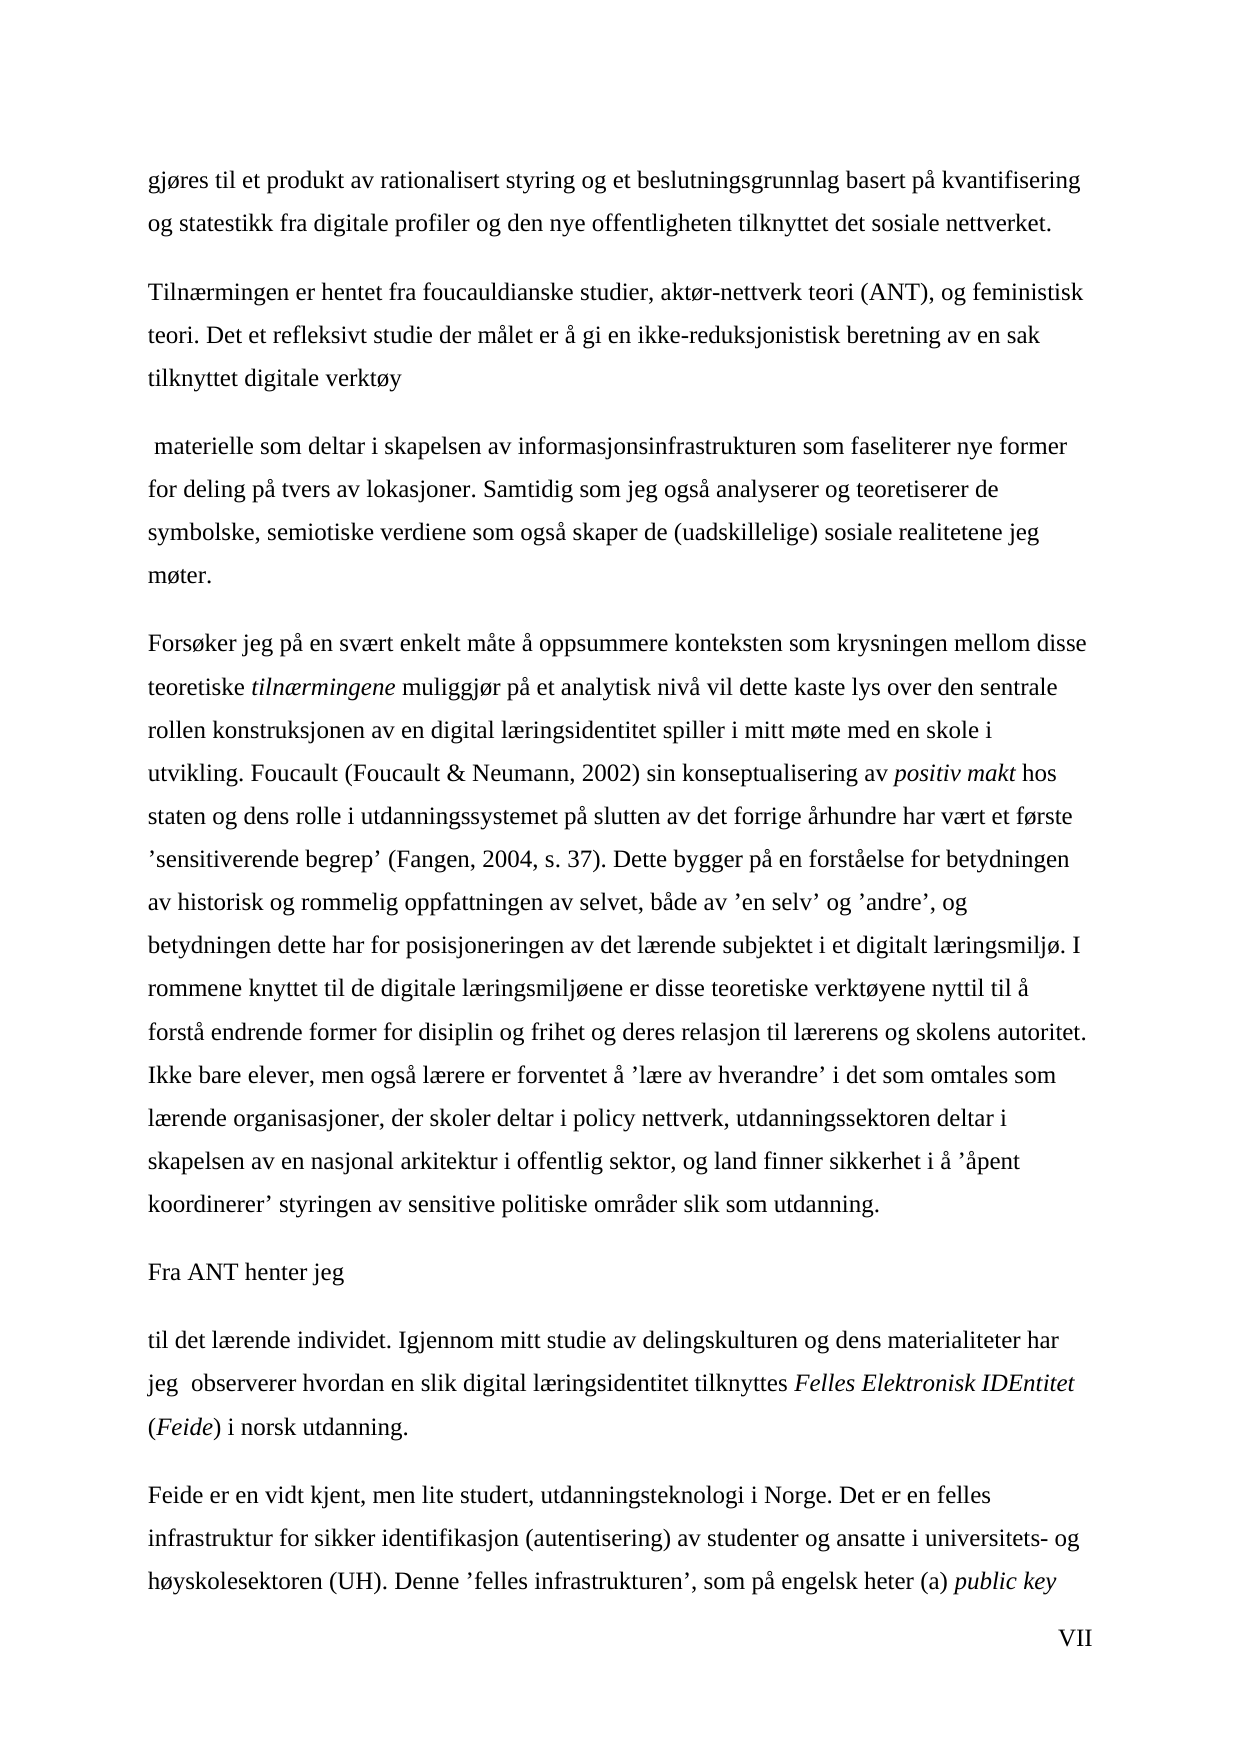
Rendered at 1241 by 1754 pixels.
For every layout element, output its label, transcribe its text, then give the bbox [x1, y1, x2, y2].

text Fra ANT henter jeg [148, 1257, 1092, 1286]
text Forsøker jeg på en svært enkelt måte å oppsummere konteksten som krysningen mellom disse teoretiske tilnærmingene muliggjør på et analytisk nivå vil dette kaste lys over den sentrale rollen konstruksjonen av en digital læringsidentitet spiller i mitt møte med en skole i utvikling. Foucault (Foucault & Neumann, 2002) sin konseptualisering av positiv makt hos staten og dens rolle i utdanningssystemet på slutten av det forrige århundre har vært et første ’sensitiverende begrep’ (Fangen, 2004, s. 37). Dette bygger på en forståelse for betydningen av historisk og rommelig oppfattningen av selvet, både av ’en selv’ og ’andre’, og betydningen dette har for posisjoneringen av det lærende subjektet i et digitalt læringsmiljø. I rommene knyttet til de digitale læringsmiljøene er disse teoretiske verktøyene nyttil til å forstå endrende former for disiplin og frihet og deres relasjon til lærerens og skolens autoritet. Ikke bare elever, men også lærere er forventet å ’lære av hverandre’ i det som omtales som lærende organisasjoner, der skoler deltar i policy nettverk, utdanningssektoren deltar i skapelsen av en nasjonal arkitektur i offentlig sektor, og land finner sikkerhet i å ’åpent koordinerer’ styringen av sensitive politiske områder slik som utdanning. [148, 628, 1092, 1218]
text materielle som deltar i skapelsen av informasjonsinfrastrukturen som faseliterer nye former for deling på tvers av lokasjoner. Samtidig som jeg også analyserer og teoretiserer de symbolske, semiotiske verdiene som også skaper de (uadskillelige) sosiale realitetene jeg møter. [148, 431, 1092, 589]
text Tilnærmingen er hentet fra foucauldianske studier, aktør-nettverk teori (ANT), og feministisk teori. Det et refleksivt studie der målet er å gi en ikke-reduksjonistisk beretning av en sak tilknyttet digitale verktøy [148, 277, 1092, 392]
text Feide er en vidt kjent, men lite studert, utdanningsteknologi i Norge. Det er en felles infrastruktur for sikker identifikasjon (autentisering) av studenter og ansatte i universitets- og høyskolesektoren (UH). Denne ’felles infrastrukturen’, som på engelsk heter (a) public key [148, 1480, 1092, 1595]
text til det lærende individet. Igjennom mitt studie av delingskulturen og dens materialiteter har jeg observerer hvordan en slik digital læringsidentitet tilknyttes Felles Elektronisk IDEntitet (Feide) i norsk utdanning. [148, 1325, 1092, 1440]
text gjøres til et produkt av rationalisert styring og et beslutningsgrunnlag basert på kvantifisering og statestikk fra digitale profiler og den nye offentligheten tilknyttet det sosiale nettverket. [148, 165, 1092, 237]
